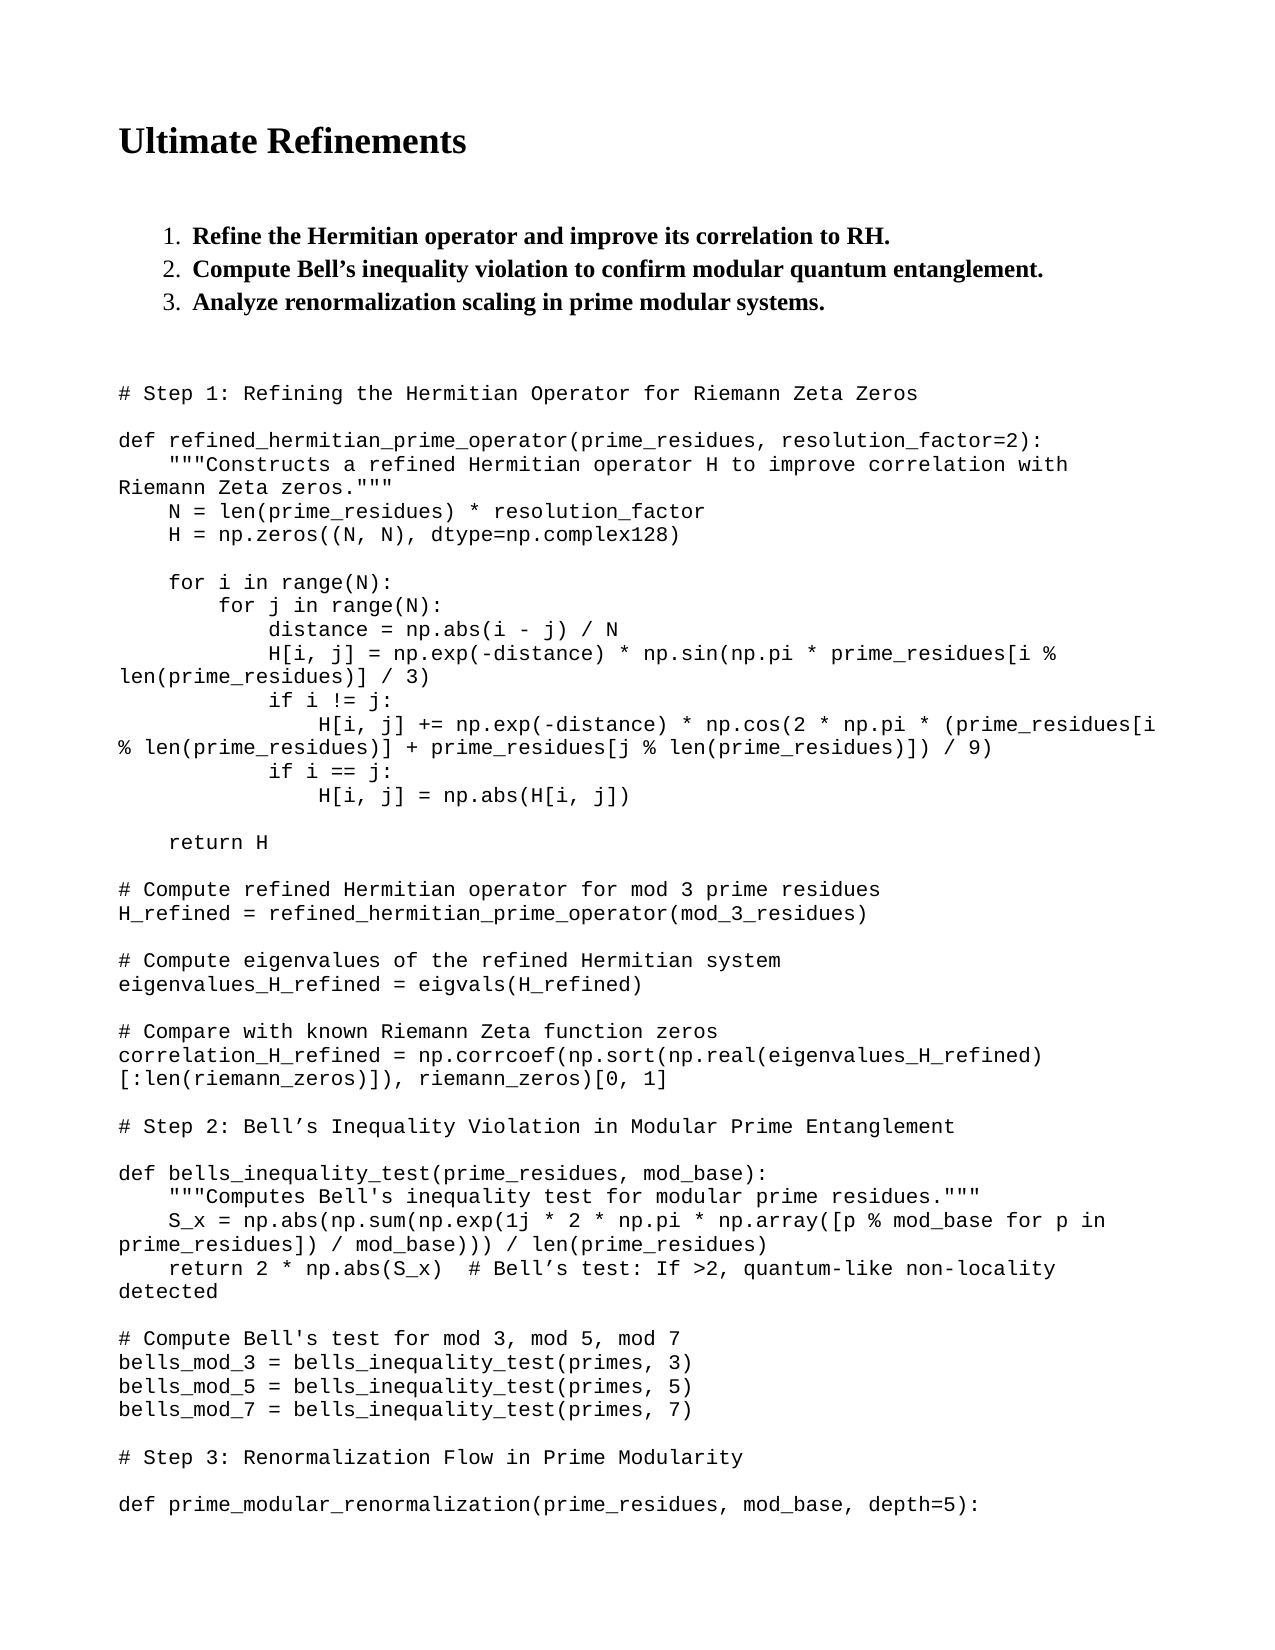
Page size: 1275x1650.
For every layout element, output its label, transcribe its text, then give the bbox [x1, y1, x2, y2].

text # Compare with known Riemann Zeta function zeros [118, 1021, 1157, 1045]
text if i == j: [118, 761, 1157, 784]
text H[i, j] += np.exp(-distance) * np.cos(2 * np.pi * (prime_residues[i % len(prime_residues)] + prime_residues[j % len(prime_residues)]) / 9) [118, 714, 1157, 761]
text """Computes Bell's inequality test for modular prime residues.""" [118, 1187, 1157, 1210]
text for j in range(N): [118, 595, 1157, 619]
text # Step 3: Renormalization Flow in Prime Modularity [118, 1447, 1157, 1470]
text bells_mod_3 = bells_inequality_test(primes, 3) [118, 1352, 1157, 1376]
text bells_mod_5 = bells_inequality_test(primes, 5) [118, 1376, 1157, 1399]
text H_refined = refined_hermitian_prime_operator(mod_3_residues) [118, 903, 1157, 926]
text bells_mod_7 = bells_inequality_test(primes, 7) [118, 1399, 1157, 1423]
text # Compute refined Hermitian operator for mod 3 prime residues [118, 879, 1157, 903]
text def refined_hermitian_prime_operator(prime_residues, resolution_factor=2): [118, 430, 1157, 453]
text def prime_modular_renormalization(prime_residues, mod_base, depth=5): [118, 1494, 1157, 1518]
text H = np.zeros((N, N), dtype=np.complex128) [118, 524, 1157, 548]
text def bells_inequality_test(prime_residues, mod_base): [118, 1163, 1157, 1187]
text # Step 2: Bell’s Inequality Violation in Modular Prime Entanglement [118, 1116, 1157, 1139]
text # Step 1: Refining the Hermitian Operator for Riemann Zeta Zeros [118, 383, 1157, 406]
text return 2 * np.abs(S_x) # Bell’s test: If >2, quantum-like non-locality detected [118, 1257, 1157, 1305]
text S_x = np.abs(np.sum(np.exp(1j * 2 * np.pi * np.array([p % mod_base for p in prime_residues]) / mod_base))) / len(prime_residues) [118, 1210, 1157, 1257]
text correlation_H_refined = np.corrcoef(np.sort(np.real(eigenvalues_H_refined)[:len(riemann_zeros)]), riemann_zeros)[0, 1] [118, 1045, 1157, 1092]
text # Compute Bell's test for mod 3, mod 5, mod 7 [118, 1328, 1157, 1352]
text return H [118, 832, 1157, 856]
list Compute Bell’s inequality violation to confirm modular quantum entanglement. [162, 254, 1157, 283]
text N = len(prime_residues) * resolution_factor [118, 501, 1157, 524]
text distance = np.abs(i - j) / N [118, 619, 1157, 643]
text # Compute eigenvalues of the refined Hermitian system [118, 950, 1157, 974]
text """Constructs a refined Hermitian operator H to improve correlation with Riemann Zeta zeros.""" [118, 453, 1157, 501]
subtitle Ultimate Refinements [118, 118, 1157, 161]
list Analyze renormalization scaling in prime modular systems. [162, 287, 1157, 316]
text H[i, j] = np.exp(-distance) * np.sin(np.pi * prime_residues[i % len(prime_residues)] / 3) [118, 643, 1157, 690]
text H[i, j] = np.abs(H[i, j]) [118, 784, 1157, 808]
list Refine the Hermitian operator and improve its correlation to RH. [162, 221, 1157, 250]
text eigenvalues_H_refined = eigvals(H_refined) [118, 974, 1157, 997]
text if i != j: [118, 690, 1157, 714]
text for i in range(N): [118, 572, 1157, 595]
